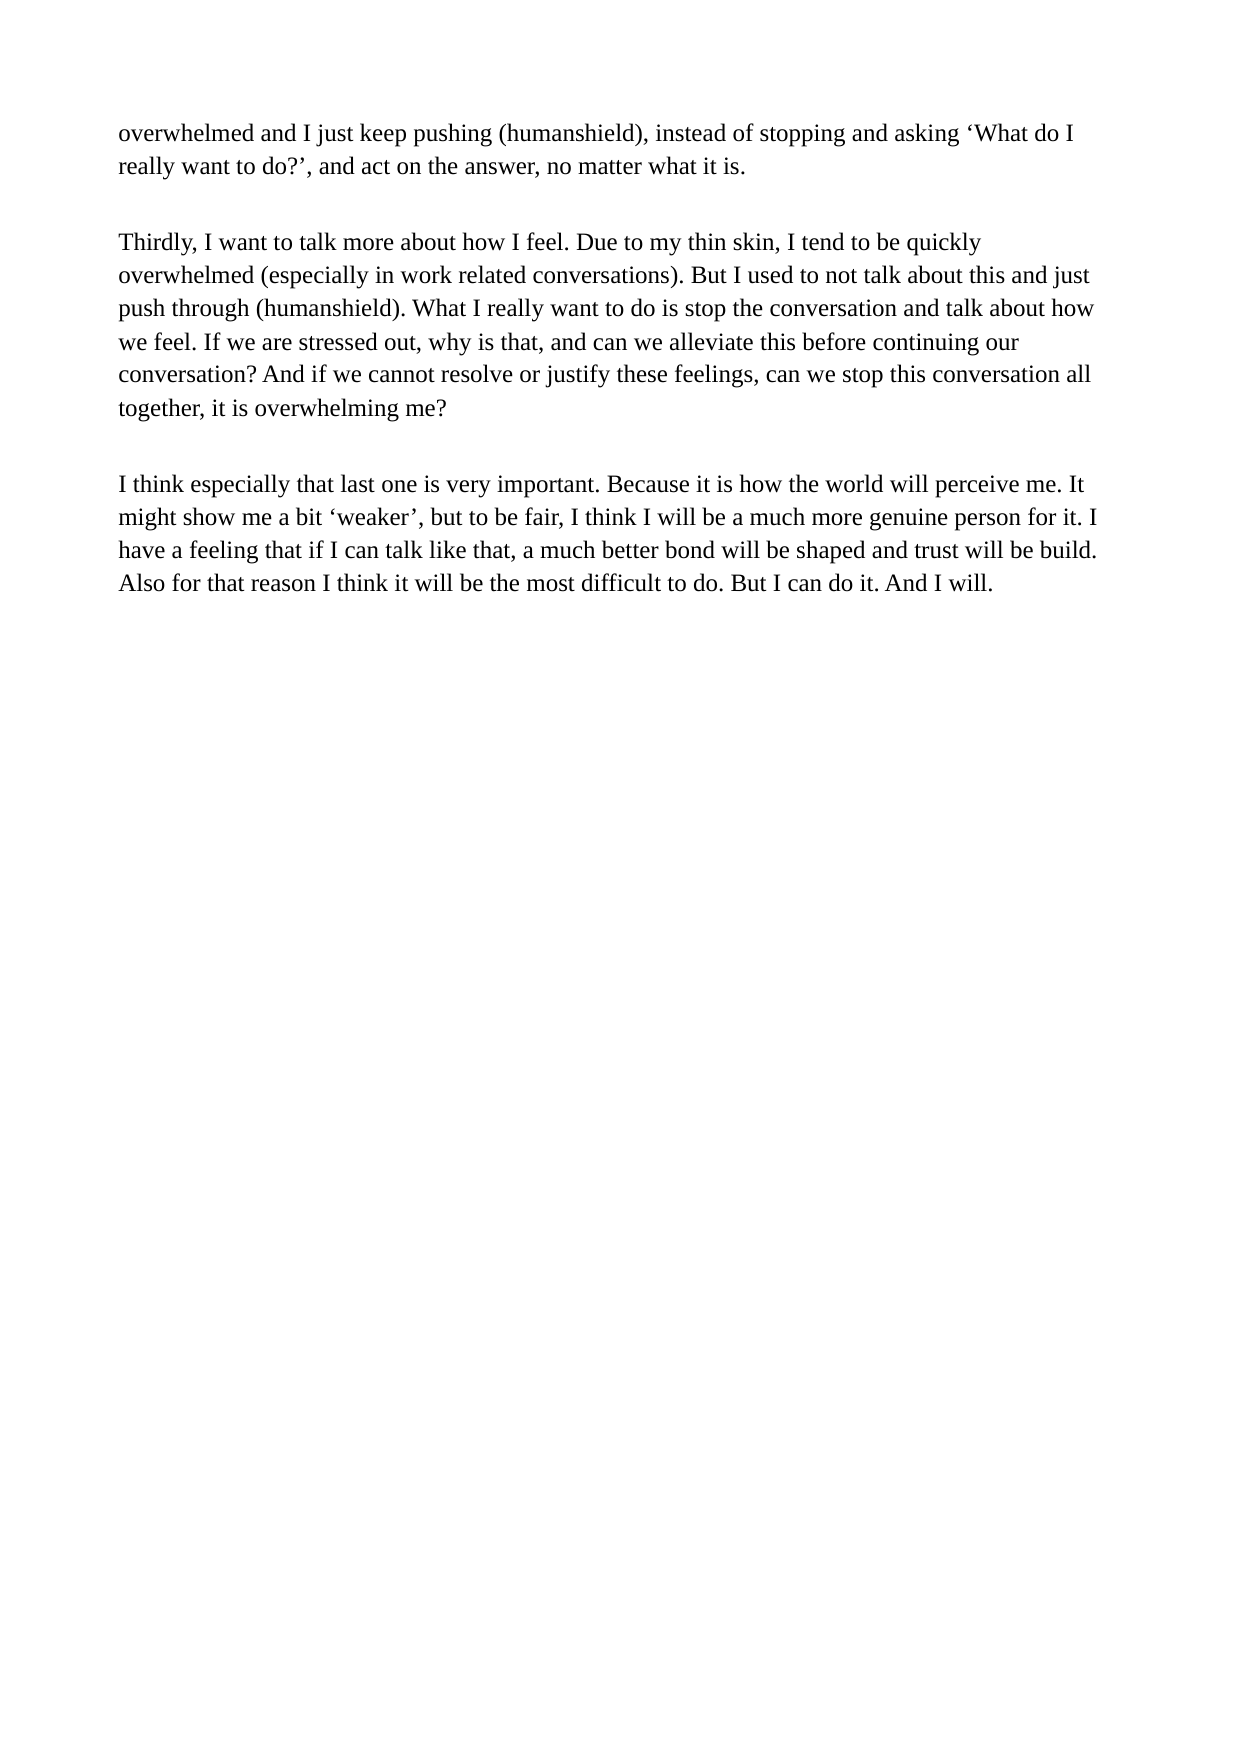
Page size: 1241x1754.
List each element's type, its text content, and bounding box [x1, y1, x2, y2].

text I think especially that last one is very important. Because it is how the world will perceive me. It might show me a bit ‘weaker’, but to be fair, I think I will be a much more genuine person for it. I have a feeling that if I can talk like that, a much better bond will be shaped and trust will be build. Also for that reason I think it will be the most difficult to do. But I can do it. And I will. [118, 469, 1122, 597]
text Thirdly, I want to talk more about how I feel. Due to my thin skin, I tend to be quickly overwhelmed (especially in work related conversations). But I used to not talk about this and just push through (humanshield). What I really want to do is stop the conversation and talk about how we feel. If we are stressed out, why is that, and can we alleviate this before continuing our conversation? And if we cannot resolve or justify these feelings, can we stop this conversation all together, it is overwhelming me? [118, 227, 1122, 421]
text overwhelmed and I just keep pushing (humanshield), instead of stopping and asking ‘What do I really want to do?’, and act on the answer, no matter what it is. [118, 118, 1122, 180]
